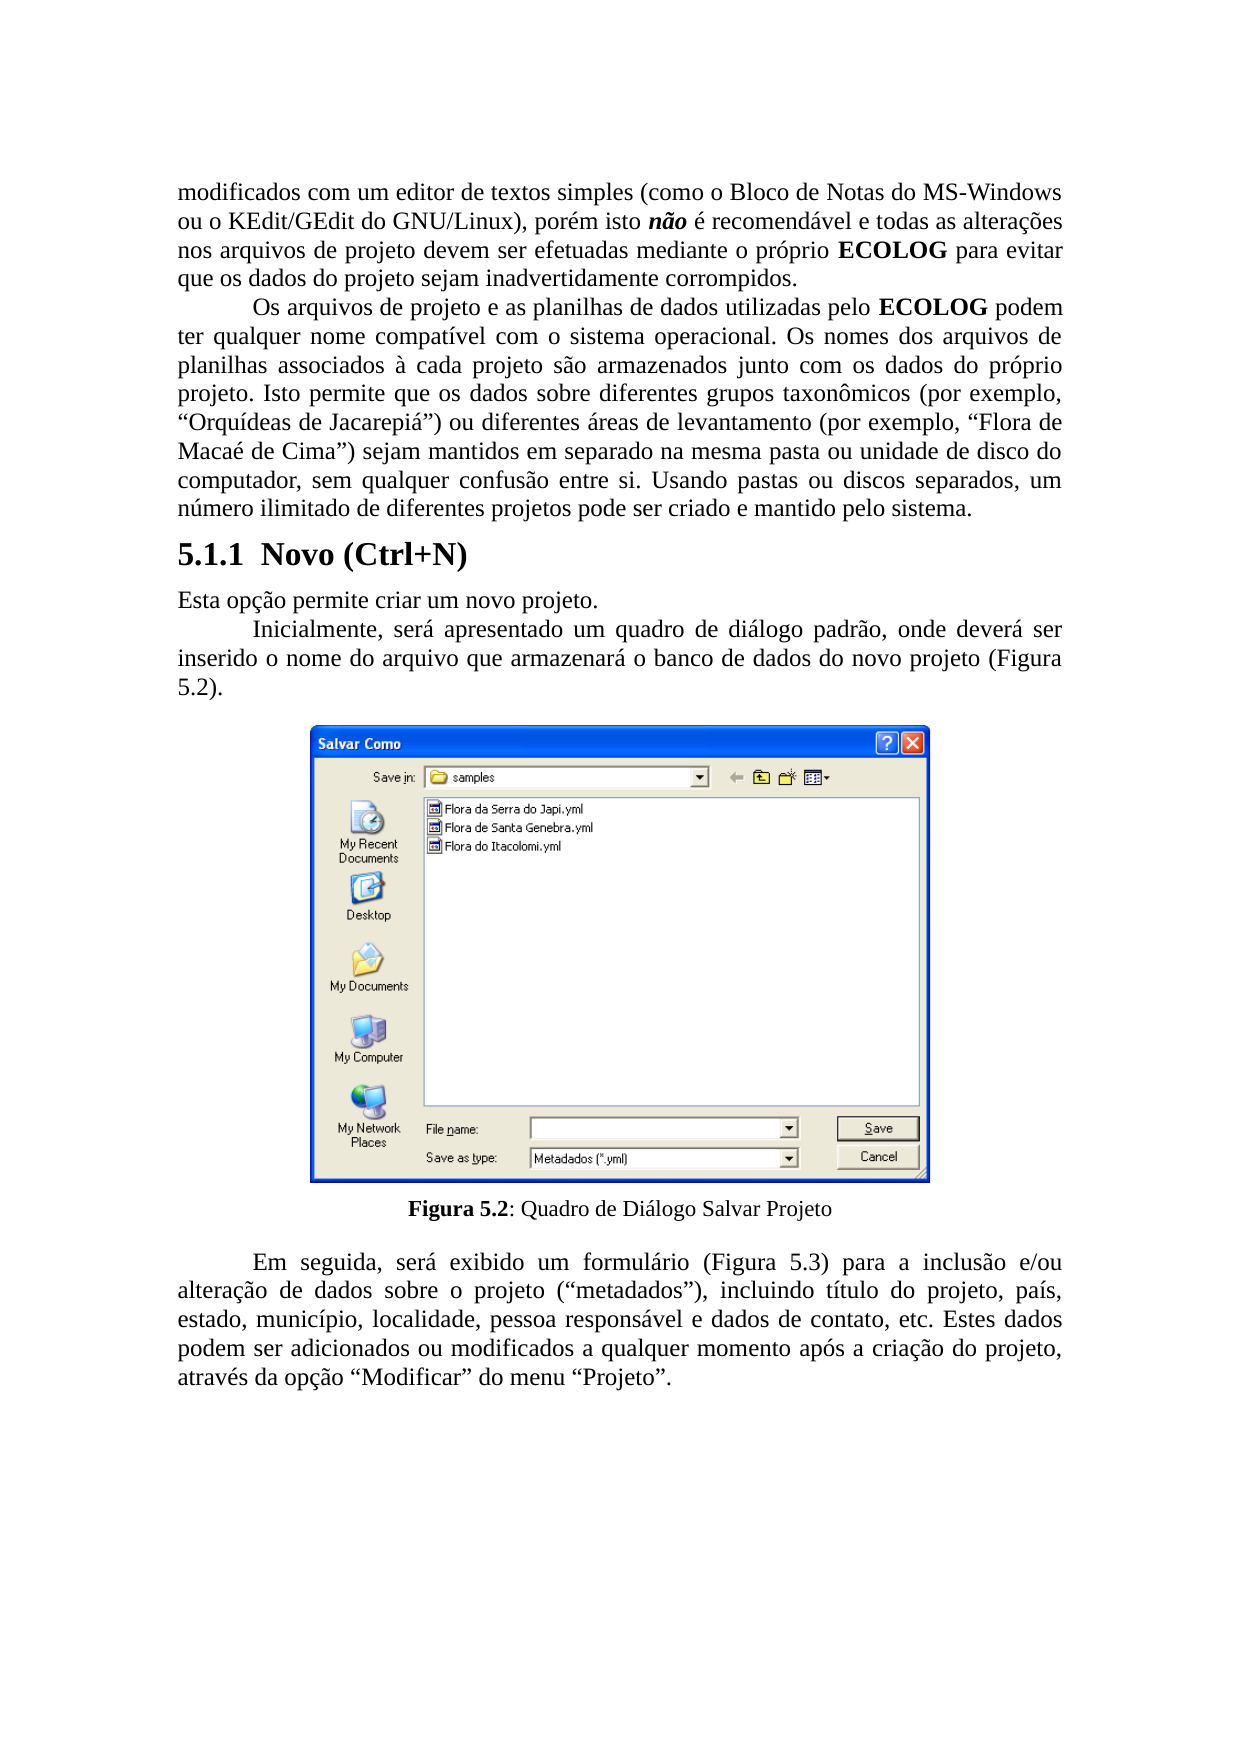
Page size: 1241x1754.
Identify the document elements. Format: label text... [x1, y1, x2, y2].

text Inicialmente, será apresentado um quadro de diálogo padrão, onde deverá ser inserido o nome do arquivo que armazenará o banco de dados do novo projeto (Figura 5.2). [177, 614, 1063, 701]
text Figura 5.2: Quadro de Diálogo Salvar Projeto [177, 1195, 1063, 1222]
picture [310, 725, 930, 1183]
text Os arquivos de projeto e as planilhas de dados utilizadas pelo ECOLOG podem ter qualquer nome compatível com o sistema operacional. Os nomes dos arquivos de planilhas associados à cada projeto são armazenados junto com os dados do próprio projeto. Isto permite que os dados sobre diferentes grupos taxonômicos (por exemplo, “Orquídeas de Jacarepiá”) ou diferentes áreas de levantamento (por exemplo, “Flora de Macaé de Cima”) sejam mantidos em separado na mesma pasta ou unidade de disco do computador, sem qualquer confusão entre si. Usando pastas ou discos separados, um número ilimitado de diferentes projetos pode ser criado e mantido pelo sistema. [177, 292, 1063, 522]
text modificados com um editor de textos simples (como o Bloco de Notas do MS-Windows ou o KEdit/GEdit do GNU/Linux), porém isto não é recomendável e todas as alterações nos arquivos de projeto devem ser efetuadas mediante o próprio ECOLOG para evitar que os dados do projeto sejam inadvertidamente corrompidos. [177, 177, 1063, 292]
text Em seguida, será exibido um formulário (Figura 5.3) para a inclusão e/ou alteração de dados sobre o projeto (“metadados”), incluindo título do projeto, país, estado, município, localidade, pessoa responsável e dados de contato, etc. Estes dados podem ser adicionados ou modificados a qualquer momento após a criação do projeto, através da opção “Modificar” do menu “Projeto”. [177, 1247, 1063, 1390]
text Esta opção permite criar um novo projeto. [177, 586, 1063, 614]
subtitle 5.1.1 Novo (Ctrl+N) [177, 535, 1063, 573]
